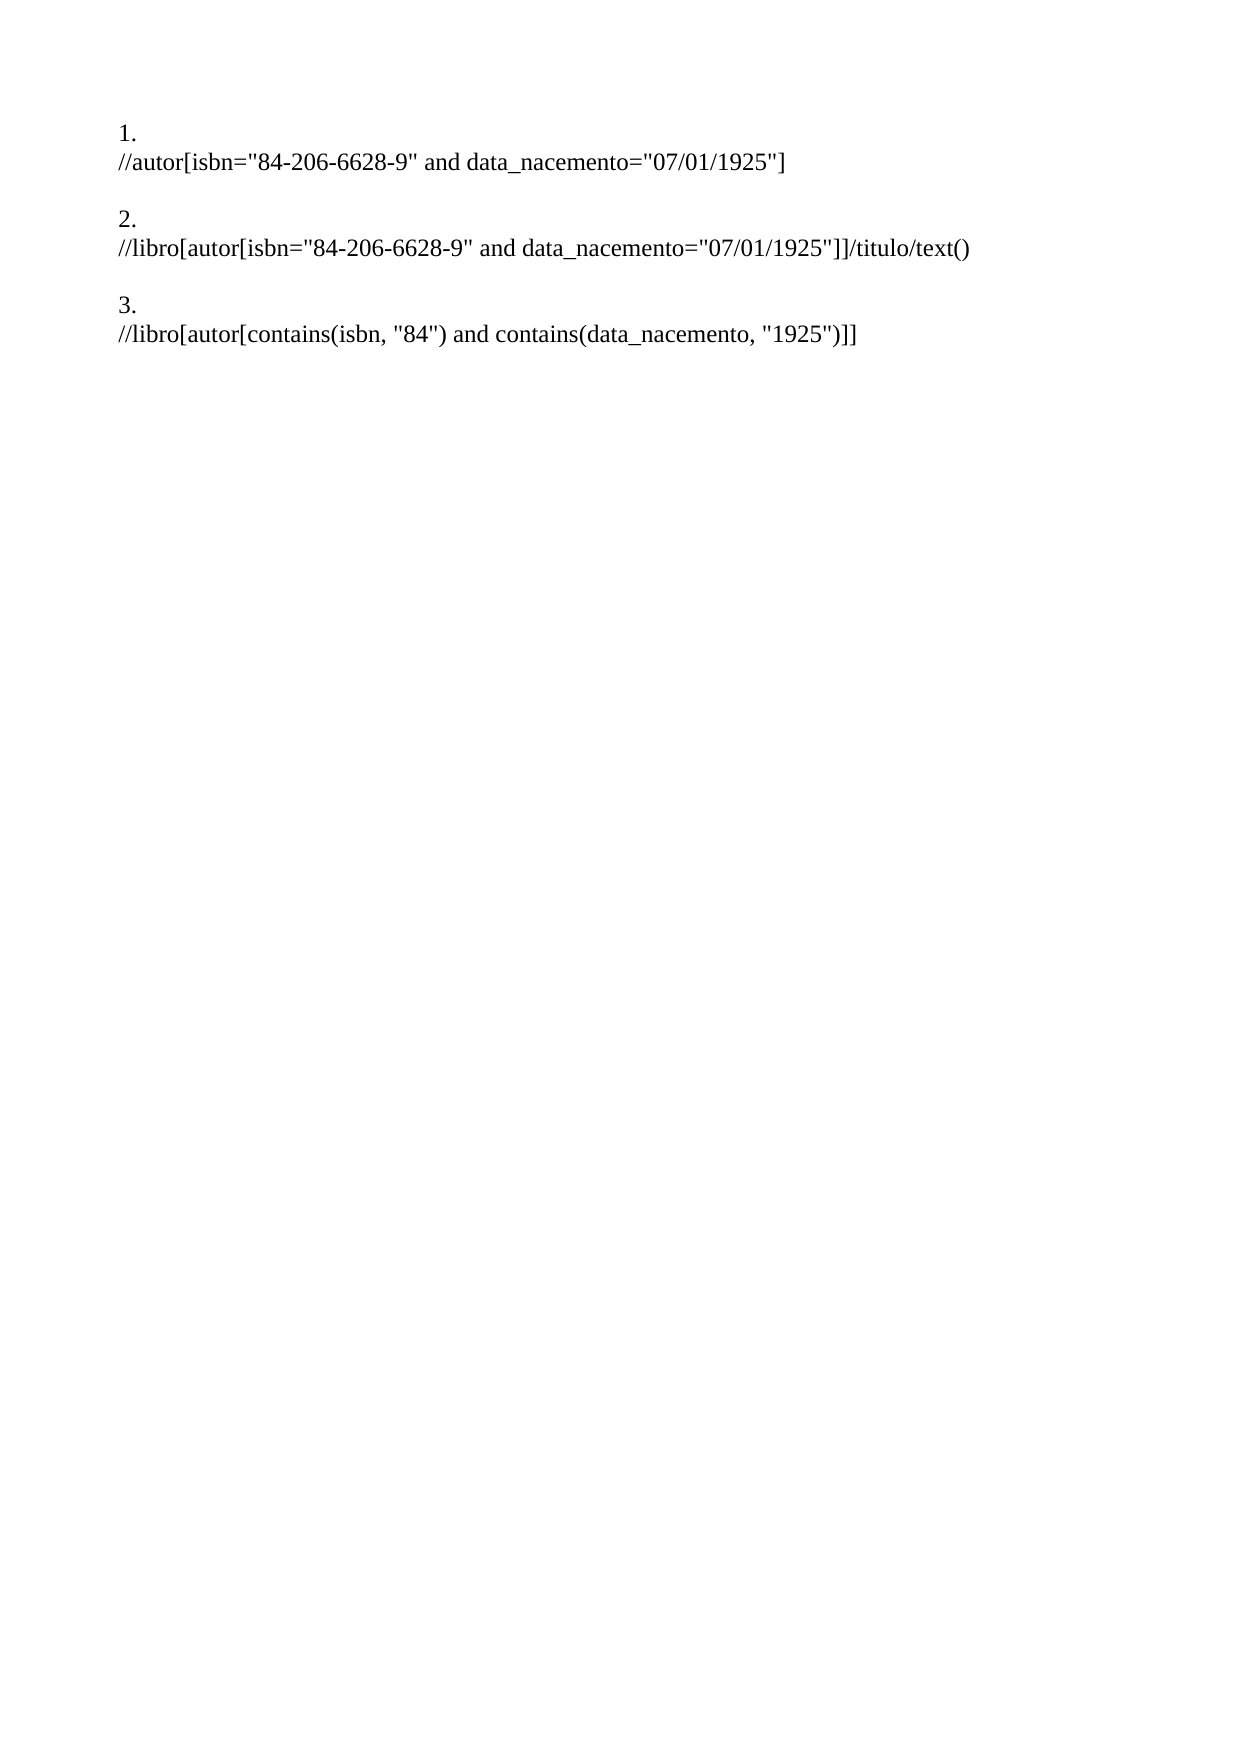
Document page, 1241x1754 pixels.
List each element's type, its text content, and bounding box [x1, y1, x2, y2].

text 1. [118, 118, 1122, 147]
text //libro[autor[isbn="84-206-6628-9" and data_nacemento="07/01/1925"]]/titulo/text() [118, 233, 1122, 262]
text 2. [118, 204, 1122, 233]
text //autor[isbn="84-206-6628-9" and data_nacemento="07/01/1925"] [118, 147, 1122, 176]
text 3. [118, 291, 1122, 319]
text //libro[autor[contains(isbn, "84") and contains(data_nacemento, "1925")]] [118, 319, 1122, 348]
